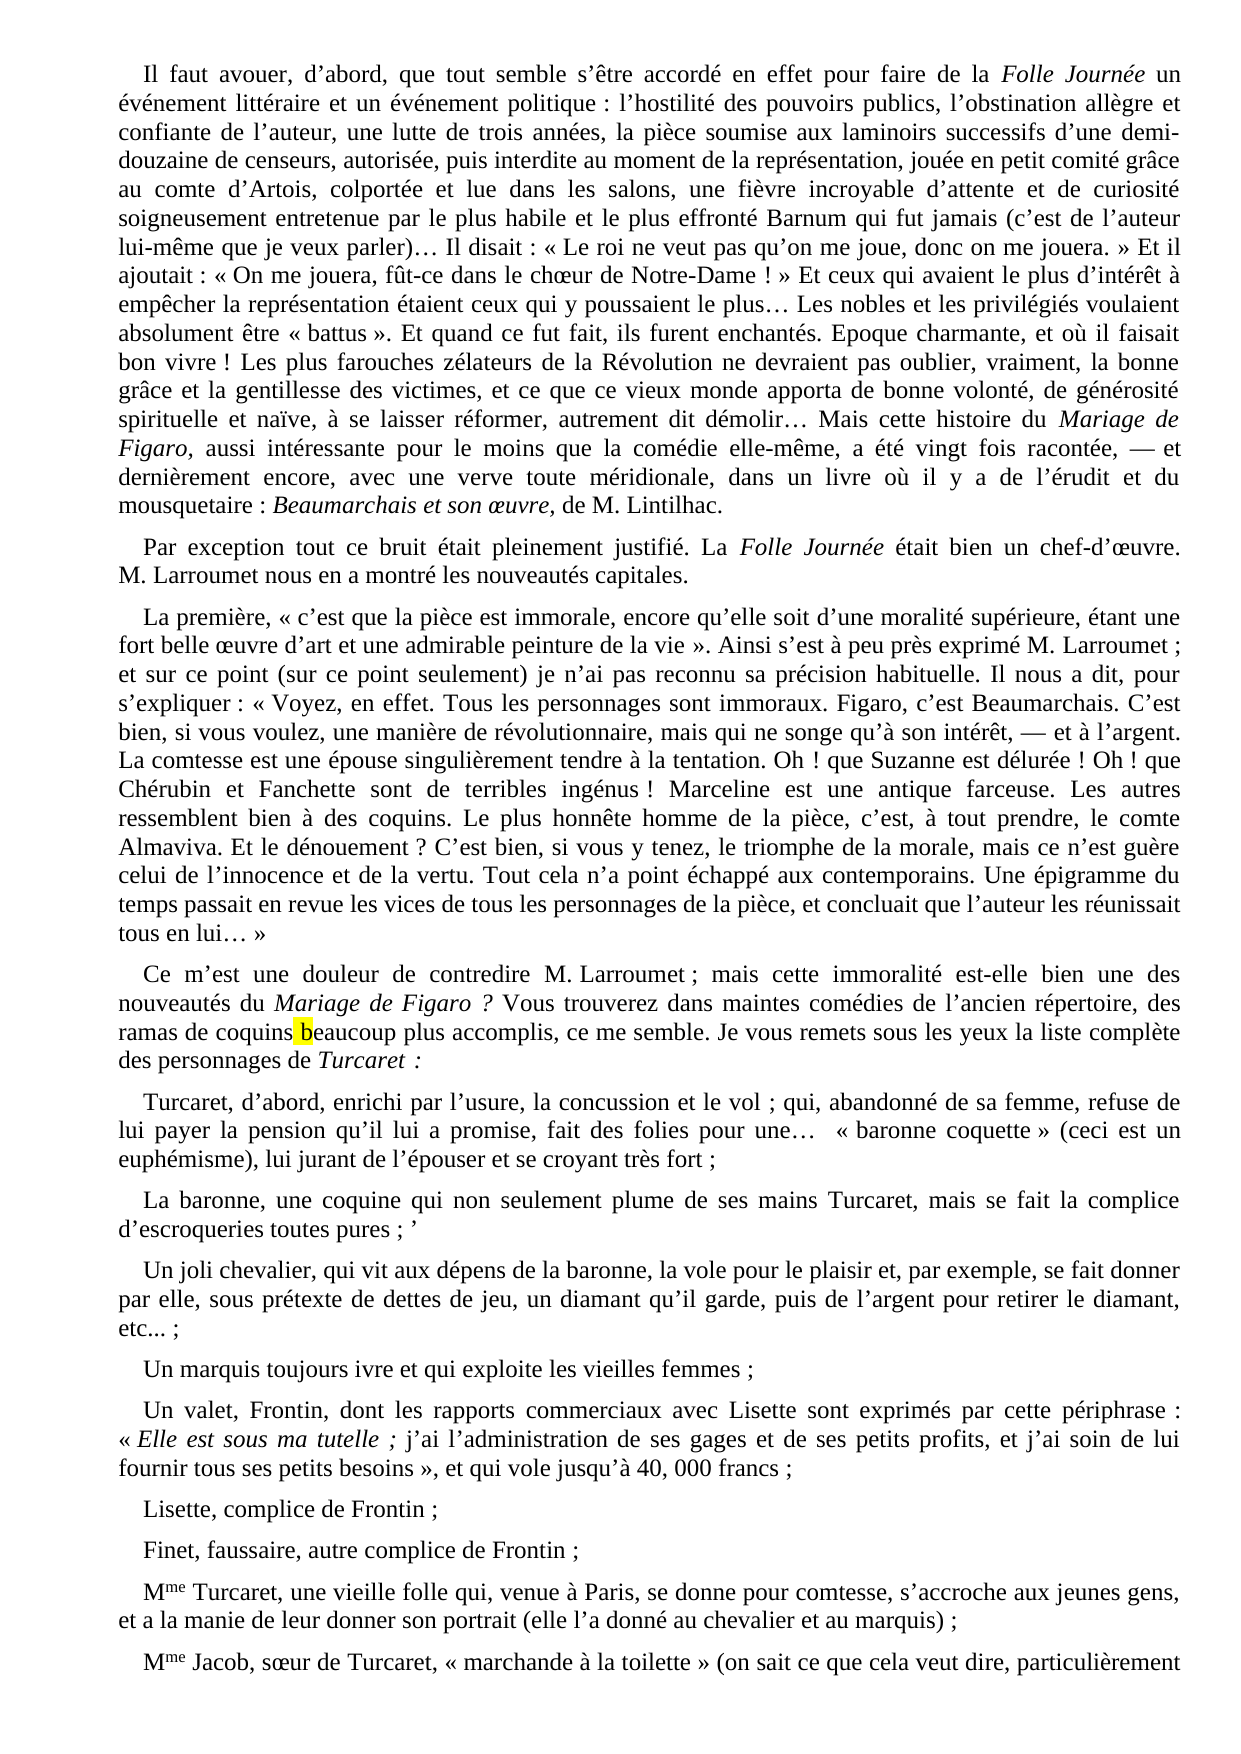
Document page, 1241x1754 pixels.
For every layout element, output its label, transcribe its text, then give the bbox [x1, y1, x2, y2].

text Mme Turcaret, une vieille folle qui, venue à Paris, se donne pour comtesse, s’accroche aux jeunes gens, et a la manie de leur donner son portrait (elle l’a donné au chevalier et au marquis) ; [118, 1577, 1181, 1634]
text Ce m’est une douleur de contredire M. Larroumet ; mais cette immoralité est-elle bien une des nouveautés du Mariage de Figaro ? Vous trouverez dans maintes comédies de l’ancien répertoire, des ramas de coquins beaucoup plus accomplis, ce me semble. Je vous remets sous les yeux la liste complète des personnages de Turcaret : [118, 959, 1181, 1074]
text Un valet, Frontin, dont les rapports commerciaux avec Lisette sont exprimés par cette périphrase : « Elle est sous ma tutelle ; j’ai l’administration de ses gages et de ses petits profits, et j’ai soin de lui fournir tous ses petits besoins », et qui vole jusqu’à 40, 000 francs ; [118, 1395, 1181, 1482]
text Un marquis toujours ivre et qui exploite les vieilles femmes ; [118, 1354, 1181, 1383]
text Finet, faussaire, autre complice de Frontin ; [118, 1535, 1181, 1564]
text Par exception tout ce bruit était pleinement justifié. La Folle Journée était bien un chef-d’œuvre. M. Larroumet nous en a montré les nouveautés capitales. [118, 532, 1181, 589]
text Lisette, complice de Frontin ; [118, 1494, 1181, 1523]
text Un joli chevalier, qui vit aux dépens de la baronne, la vole pour le plaisir et, par exemple, se fait donner par elle, sous prétexte de dettes de jeu, un diamant qu’il garde, puis de l’argent pour retirer le diamant, etc... ; [118, 1255, 1181, 1342]
text La première, « c’est que la pièce est immorale, encore qu’elle soit d’une moralité supérieure, étant une fort belle œuvre d’art et une admirable peinture de la vie ». Ainsi s’est à peu près exprimé M. Larroumet ; et sur ce point (sur ce point seulement) je n’ai pas reconnu sa précision habituelle. Il nous a dit, pour s’expliquer : « Voyez, en effet. Tous les personnages sont immoraux. Figaro, c’est Beaumarchais. C’est bien, si vous voulez, une manière de révolutionnaire, mais qui ne songe qu’à son intérêt, — et à l’argent. La comtesse est une épouse singulièrement tendre à la tentation. Oh ! que Suzanne est délurée ! Oh ! que Chérubin et Fanchette sont de terribles ingénus ! Marceline est une antique farceuse. Les autres ressemblent bien à des coquins. Le plus honnête homme de la pièce, c’est, à tout prendre, le comte Almaviva. Et le dénouement ? C’est bien, si vous y tenez, le triomphe de la morale, mais ce n’est guère celui de l’innocence et de la vertu. Tout cela n’a point échappé aux contemporains. Une épigramme du temps passait en revue les vices de tous les personnages de la pièce, et concluait que l’auteur les réunissait tous en lui… » [118, 602, 1181, 947]
text Turcaret, d’abord, enrichi par l’usure, la concussion et le vol ; qui, abandonné de sa femme, refuse de lui payer la pension qu’il lui a promise, fait des folies pour une… « baronne coquette » (ceci est un euphémisme), lui jurant de l’épouser et se croyant très fort ; [118, 1087, 1181, 1173]
text Mme Jacob, sœur de Turcaret, « marchande à la toilette » (on sait ce que cela veut dire, particulièrement [118, 1647, 1181, 1675]
text Il faut avouer, d’abord, que tout semble s’être accordé en effet pour faire de la Folle Journée un événement littéraire et un événement politique : l’hostilité des pouvoirs publics, l’obstination allègre et confiante de l’auteur, une lutte de trois années, la pièce soumise aux laminoirs successifs d’une demi-douzaine de censeurs, autorisée, puis interdite au moment de la représentation, jouée en petit comité grâce au comte d’Artois, colportée et lue dans les salons, une fièvre incroyable d’attente et de curiosité soigneusement entretenue par le plus habile et le plus effronté Barnum qui fut jamais (c’est de l’auteur lui-même que je veux parler)… Il disait : « Le roi ne veut pas qu’on me joue, donc on me jouera. » Et il ajoutait : « On me jouera, fût-ce dans le chœur de Notre-Dame ! » Et ceux qui avaient le plus d’intérêt à empêcher la représentation étaient ceux qui y poussaient le plus… Les nobles et les privilégiés voulaient absolument être « battus ». Et quand ce fut fait, ils furent enchantés. Epoque charmante, et où il faisait bon vivre ! Les plus farouches zélateurs de la Révolution ne devraient pas oublier, vraiment, la bonne grâce et la gentillesse des victimes, et ce que ce vieux monde apporta de bonne volonté, de générosité spirituelle et naïve, à se laisser réformer, autrement dit démolir… Mais cette histoire du Mariage de Figaro, aussi intéressante pour le moins que la comédie elle-même, a été vingt fois racontée, — et dernièrement encore, avec une verve toute méridionale, dans un livre où il y a de l’érudit et du mousquetaire : Beaumarchais et son œuvre, de M. Lintilhac. [118, 59, 1181, 519]
text La baronne, une coquine qui non seulement plume de ses mains Turcaret, mais se fait la complice d’escroqueries toutes pures ; ’ [118, 1185, 1181, 1243]
